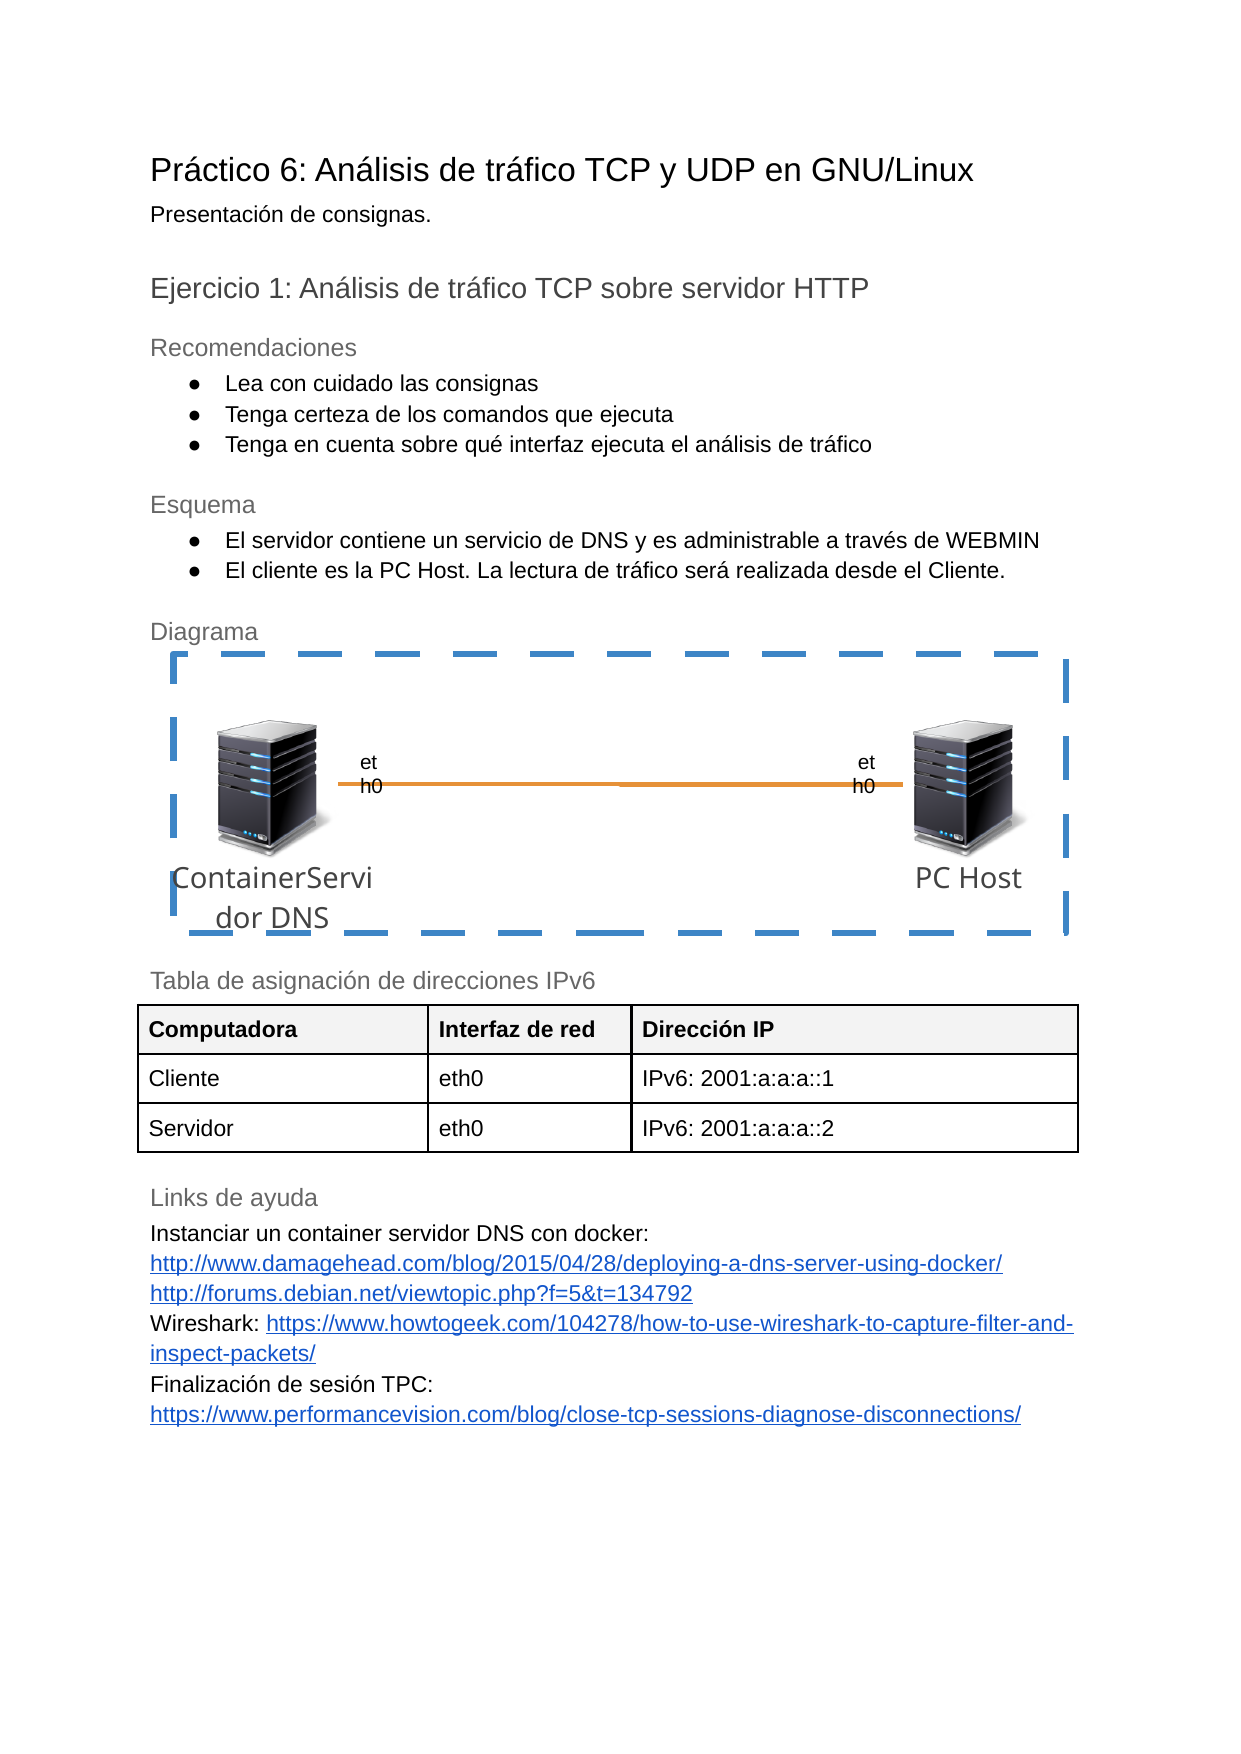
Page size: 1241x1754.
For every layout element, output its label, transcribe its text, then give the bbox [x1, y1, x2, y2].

table_cell eth0 [429, 1055, 630, 1102]
subtitle Práctico 6: Análisis de tráfico TCP y UDP en GNU/Linux [150, 150, 1090, 188]
text Presentación de consignas. [150, 201, 1090, 227]
list Lea con cuidado las consignas [187, 370, 1090, 397]
table_header Dirección IP [633, 1006, 1077, 1053]
list Tenga en cuenta sobre qué interfaz ejecuta el análisis de tráfico [187, 431, 1090, 457]
table_header Interfaz de red [429, 1006, 630, 1053]
text Wireshark: https://www.howtogeek.com/104278/how-to-use-wireshark-to-capture-filter-and-inspect-packets/ [150, 1310, 1090, 1367]
list El servidor contiene un servicio de DNS y es administrable a través de WEBMIN [187, 527, 1090, 554]
text http://forums.debian.net/viewtopic.php?f=5&t=134792 [150, 1280, 1090, 1306]
table_cell eth0 [429, 1104, 630, 1151]
table_cell IPv6: 2001:a:a:a::2 [633, 1104, 1077, 1151]
table_cell Servidor [139, 1104, 427, 1151]
picture [902, 709, 1035, 859]
table_cell IPv6: 2001:a:a:a::1 [633, 1055, 1077, 1102]
table_header Computadora [139, 1006, 427, 1053]
subtitle Ejercicio 1: Análisis de tráfico TCP sobre servidor HTTP [150, 271, 1090, 304]
subtitle Tabla de asignación de direcciones IPv6 [150, 966, 1090, 995]
subtitle Recomendaciones [150, 333, 1090, 362]
subtitle Esquema [150, 490, 1090, 519]
subtitle Diagrama [150, 617, 1090, 646]
list El cliente es la PC Host. La lectura de tráfico será realizada desde el Cliente. [187, 557, 1090, 584]
text Instanciar un container servidor DNS con docker: [150, 1219, 1090, 1246]
text https://www.performancevision.com/blog/close-tcp-sessions-diagnose-disconnections/ [150, 1401, 1090, 1427]
list Tenga certeza de los comandos que ejecuta [187, 401, 1090, 427]
text http://www.damagehead.com/blog/2015/04/28/deploying-a-dns-server-using-docker/ [150, 1250, 1090, 1276]
subtitle Links de ayuda [150, 1182, 1090, 1211]
picture [206, 709, 339, 859]
table_cell Cliente [139, 1055, 427, 1102]
text Finalización de sesión TPC: [150, 1371, 1090, 1397]
